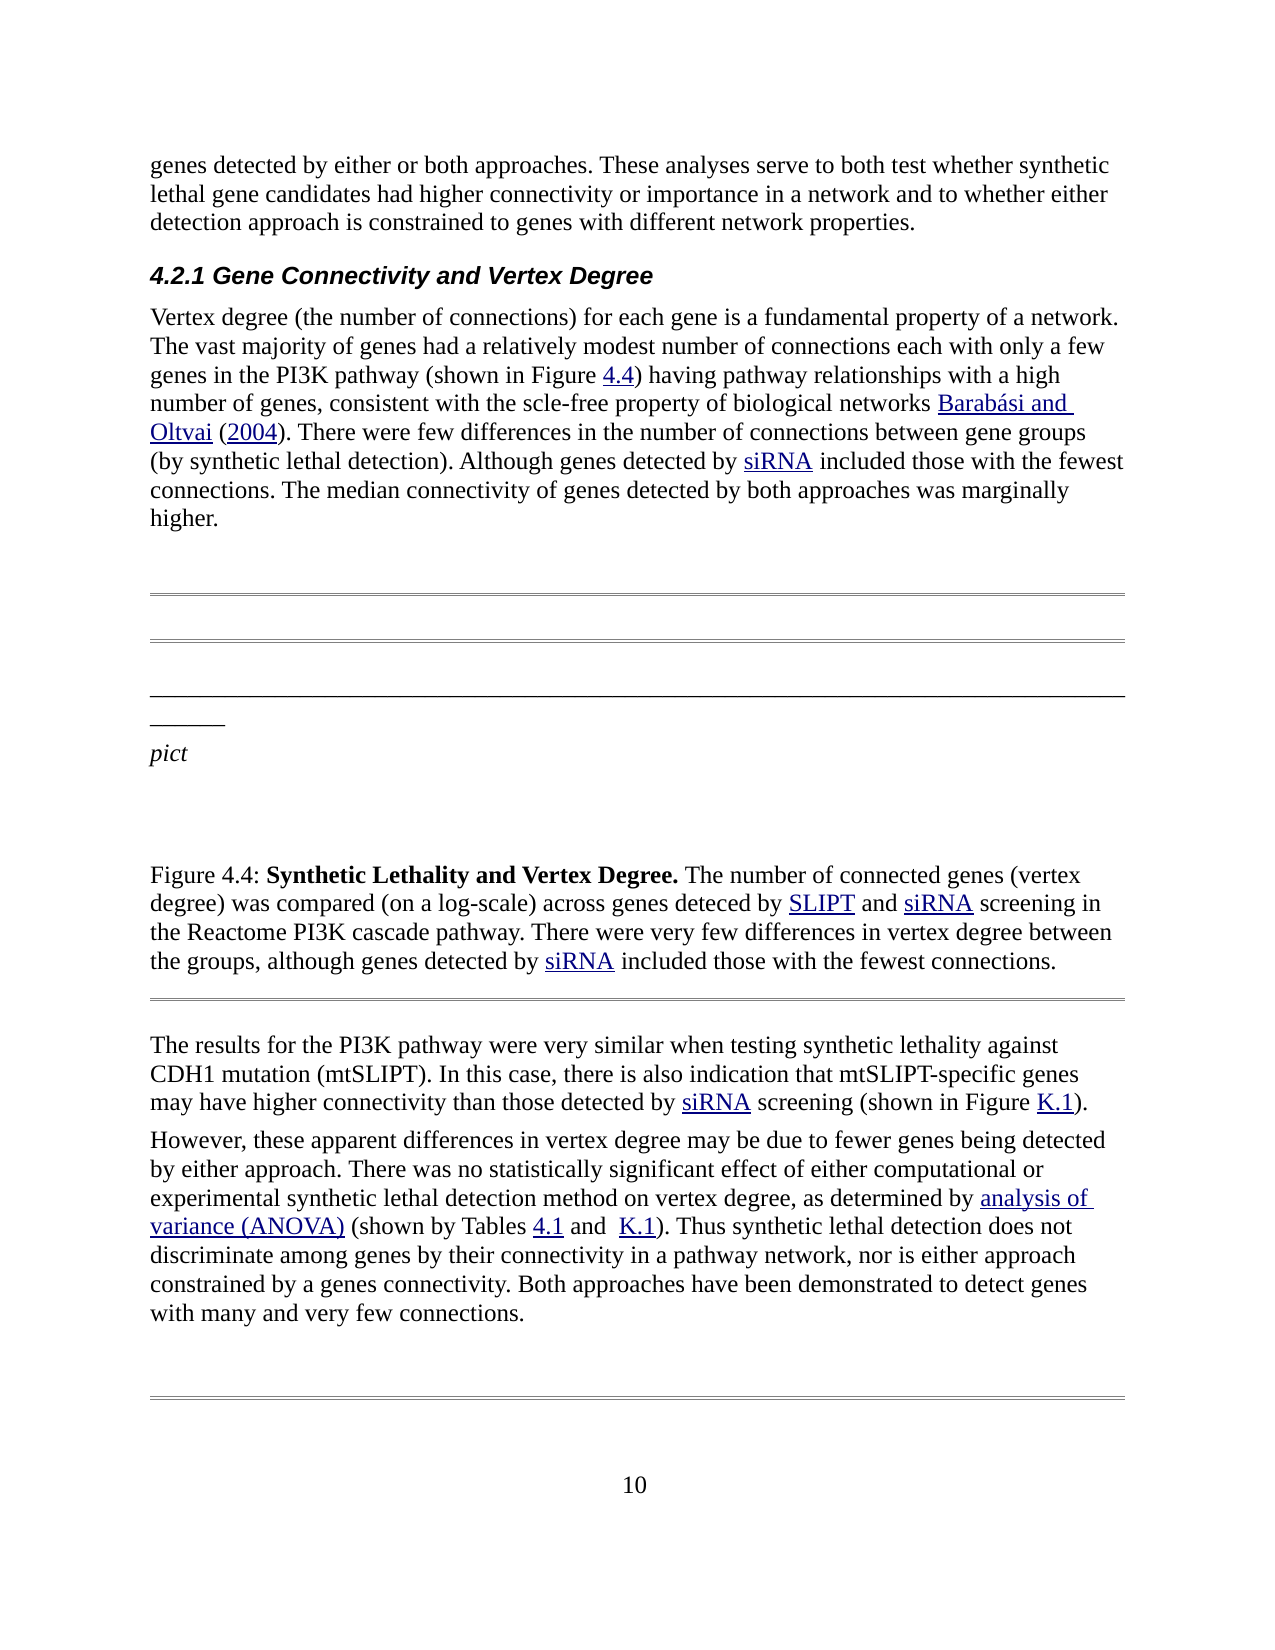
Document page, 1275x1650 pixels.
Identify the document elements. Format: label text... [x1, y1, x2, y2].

text The results for the PI3K pathway were very similar when testing synthetic lethality against CDH1 mutation (mtSLIPT). In this case, there is also indication that mtSLIPT-specific genes may have higher connectivity than those detected by siRNA screening (shown in Figure K.1). [150, 1030, 1125, 1116]
text Figure 4.4: Synthetic Lethality and Vertex Degree. The number of connected genes (vertex degree) was compared (on a log-scale) across genes deteced by SLIPT and siRNA screening in the Reactome PI3K cascade pathway. There were very few differences in vertex degree between the groups, although genes detected by siRNA included those with the fewest connections. [150, 860, 1125, 975]
text ______ [150, 697, 1125, 729]
text ______________________________________________________________________________ [150, 671, 1125, 696]
text pict [150, 738, 1125, 766]
text genes detected by either or both approaches. These analyses serve to both test whether synthetic lethal gene candidates had higher connectivity or importance in a network and to whether either detection approach is constrained to genes with different network properties. [150, 150, 1125, 236]
text However, these apparent differences in vertex degree may be due to fewer genes being detected by either approach. There was no statistically significant effect of either computational or experimental synthetic lethal detection method on vertex degree, as determined by analysis of variance (ANOVA) (shown by Tables 4.1 and K.1). Thus synthetic lethal detection does not discriminate among genes by their connectivity in a pathway network, nor is either approach constrained by a genes connectivity. Both approaches have been demonstrated to detect genes with many and very few connections. [150, 1125, 1125, 1326]
subtitle 4.2.1 Gene Connectivity and Vertex Degree [150, 261, 1125, 290]
text Vertex degree (the number of connections) for each gene is a fundamental property of a network. The vast majority of genes had a relatively modest number of connections each with only a few genes in the PI3K pathway (shown in Figure 4.4) having pathway relationships with a high number of genes, consistent with the scle-free property of biological networks Barabási and Oltvai (2004). There were few differences in the number of connections between gene groups (by synthetic lethal detection). Although genes detected by siRNA included those with the fewest connections. The median connectivity of genes detected by both approaches was marginally higher. [150, 302, 1125, 532]
